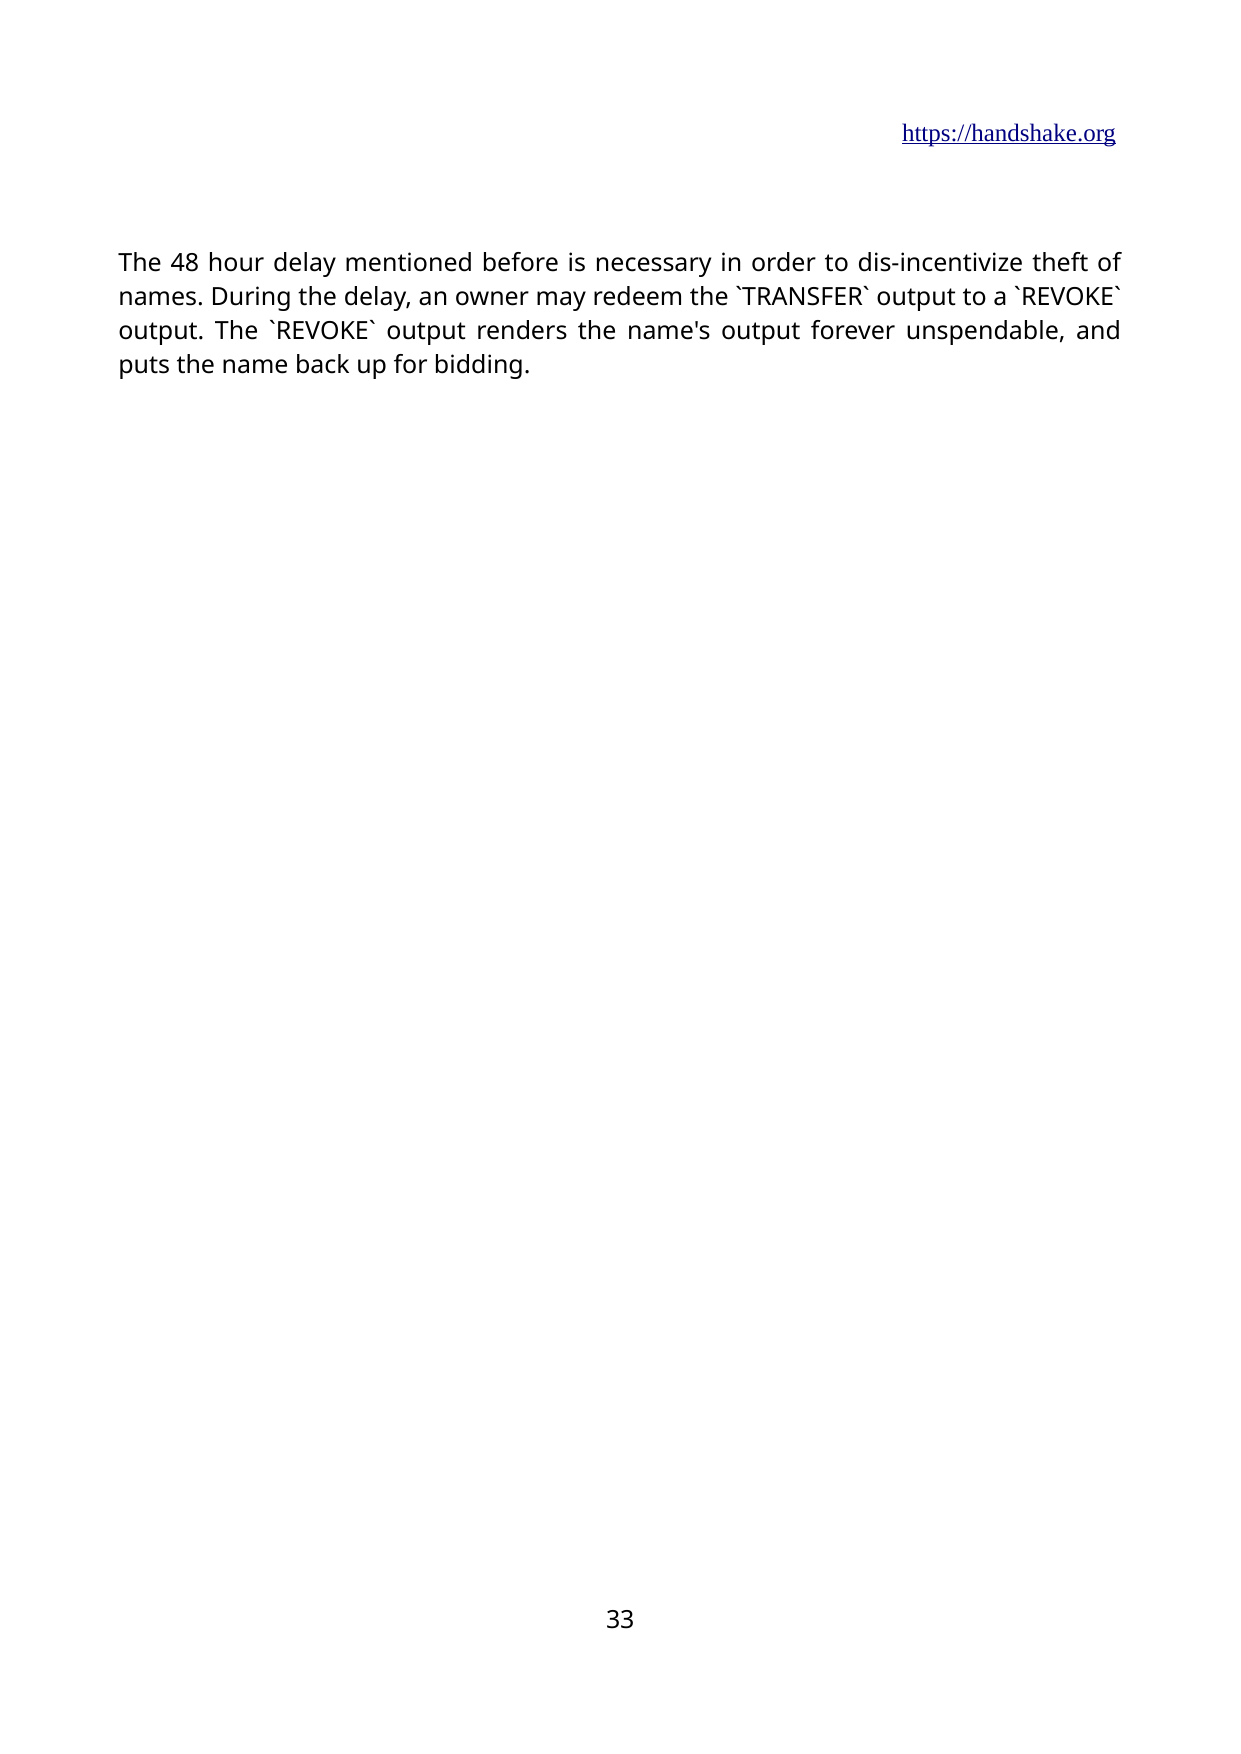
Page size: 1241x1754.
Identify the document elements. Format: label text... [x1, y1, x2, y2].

text The 48 hour delay mentioned before is necessary in order to dis-incentivize theft of names. During the delay, an owner may redeem the `TRANSFER` output to a `REVOKE` output. The `REVOKE` output renders the name's output forever unspendable, and puts the name back up for bidding. [118, 244, 1122, 381]
